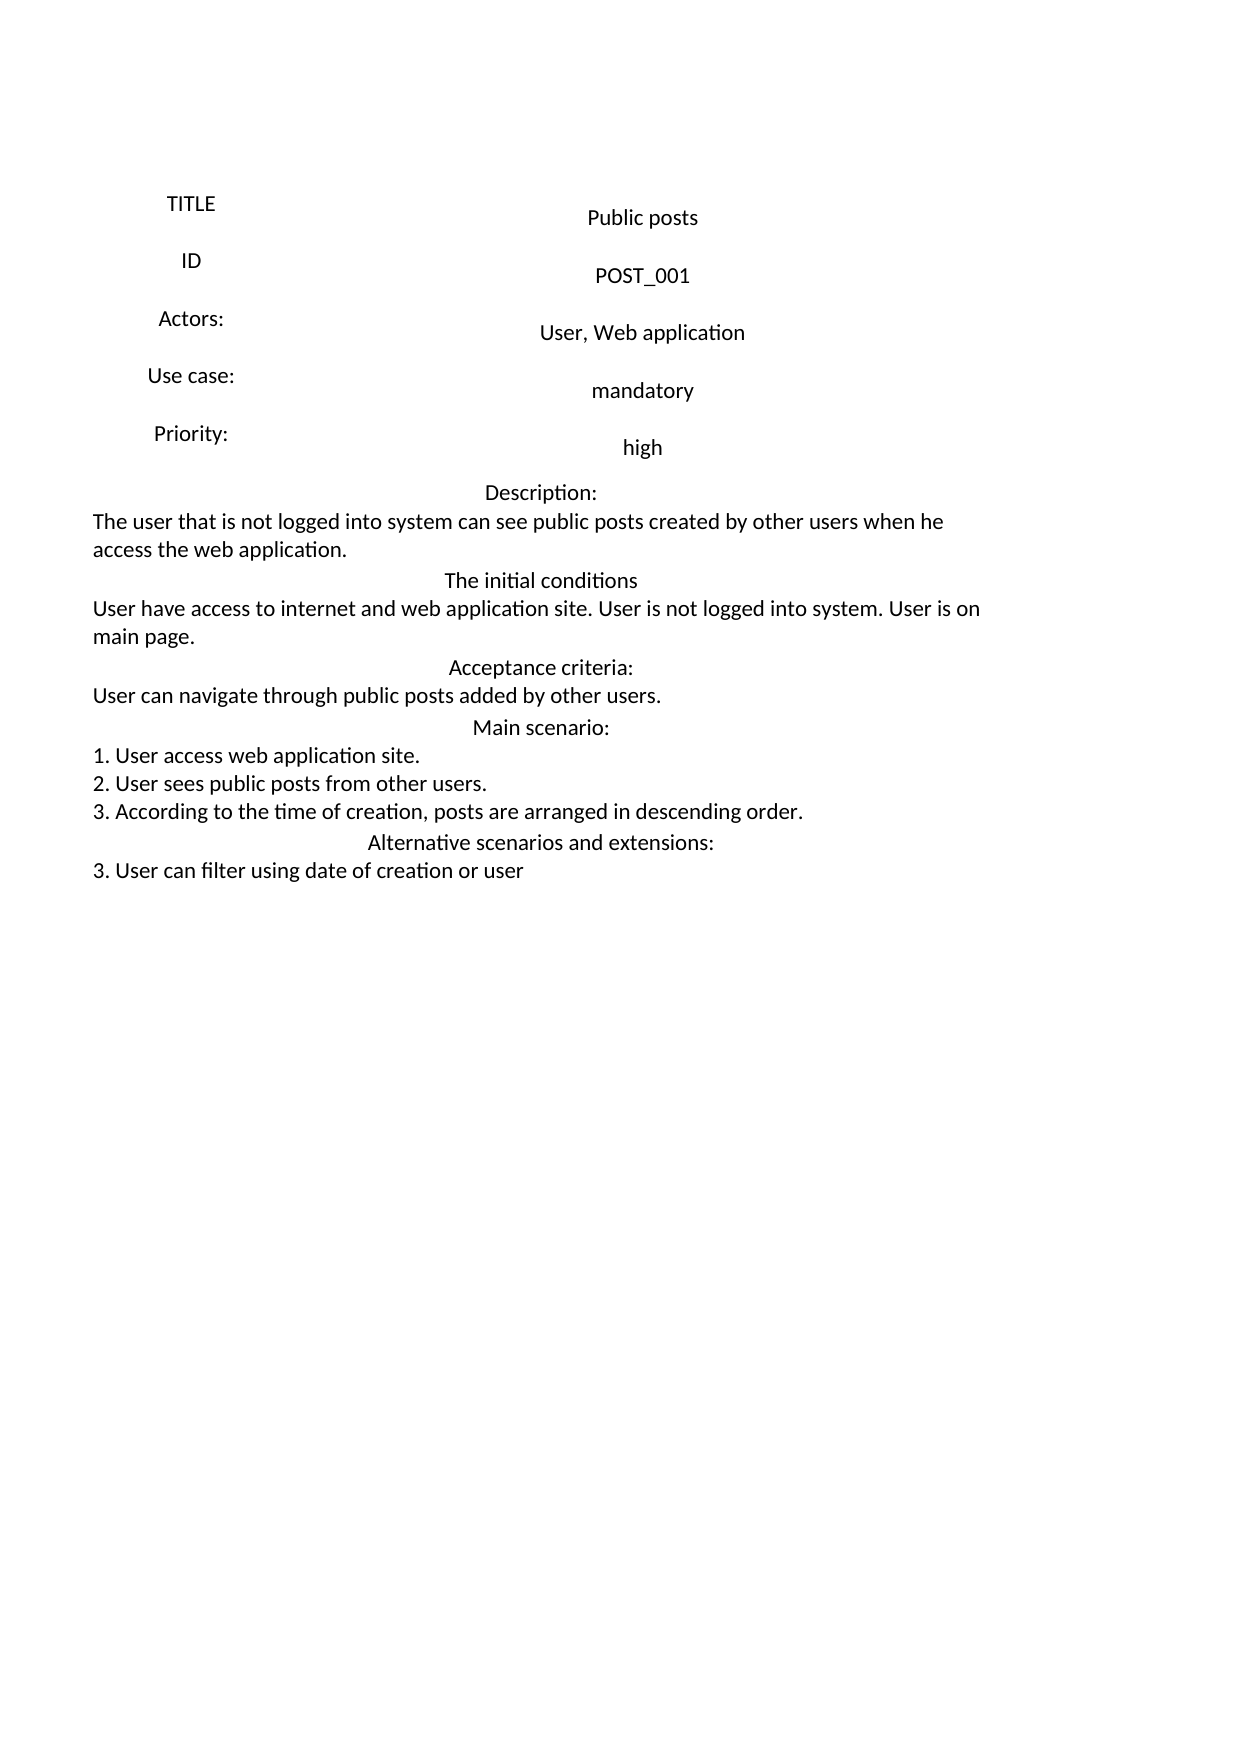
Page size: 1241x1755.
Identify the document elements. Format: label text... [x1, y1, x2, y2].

table_cell [193, 448, 293, 476]
table_header Public posts [293, 189, 993, 246]
table_cell [193, 275, 293, 304]
table_cell Alternative scenarios and extensions: [90, 825, 993, 856]
table_cell [193, 333, 293, 361]
table_cell Acceptance criteria: [90, 650, 993, 681]
table_cell User have access to internet and web application site. User is not logged into system. User is on main page. [90, 594, 993, 650]
table_cell 1. User access web application site. 2. User sees public posts from other users. 3. According to the time of creation, posts are arranged in descending order. [90, 741, 993, 825]
table_cell [193, 218, 293, 246]
table_cell The initial conditions [90, 563, 993, 594]
table_cell Description: [90, 476, 993, 507]
table_cell The user that is not logged into system can see public posts created by other users when he access the web application. [90, 507, 993, 563]
table_header TITLE [90, 189, 293, 217]
table_cell high [293, 419, 993, 476]
table_cell Actors: [90, 304, 293, 332]
table_cell User can navigate through public posts added by other users. [90, 681, 993, 710]
table_cell [90, 218, 193, 246]
table_cell [90, 333, 193, 361]
table_cell 3. User can filter using date of creation or user [90, 856, 993, 887]
table_cell [90, 275, 193, 304]
table_cell ID [90, 246, 293, 275]
table_cell [193, 390, 293, 419]
table_cell [90, 448, 193, 476]
table_cell Priority: [90, 419, 293, 447]
table_cell [90, 390, 193, 419]
table_cell POST_001 [293, 246, 993, 304]
table_cell User, Web application [293, 304, 993, 361]
table_cell Use case: [90, 361, 293, 390]
table_cell Main scenario: [90, 710, 993, 741]
table_cell mandatory [293, 361, 993, 419]
